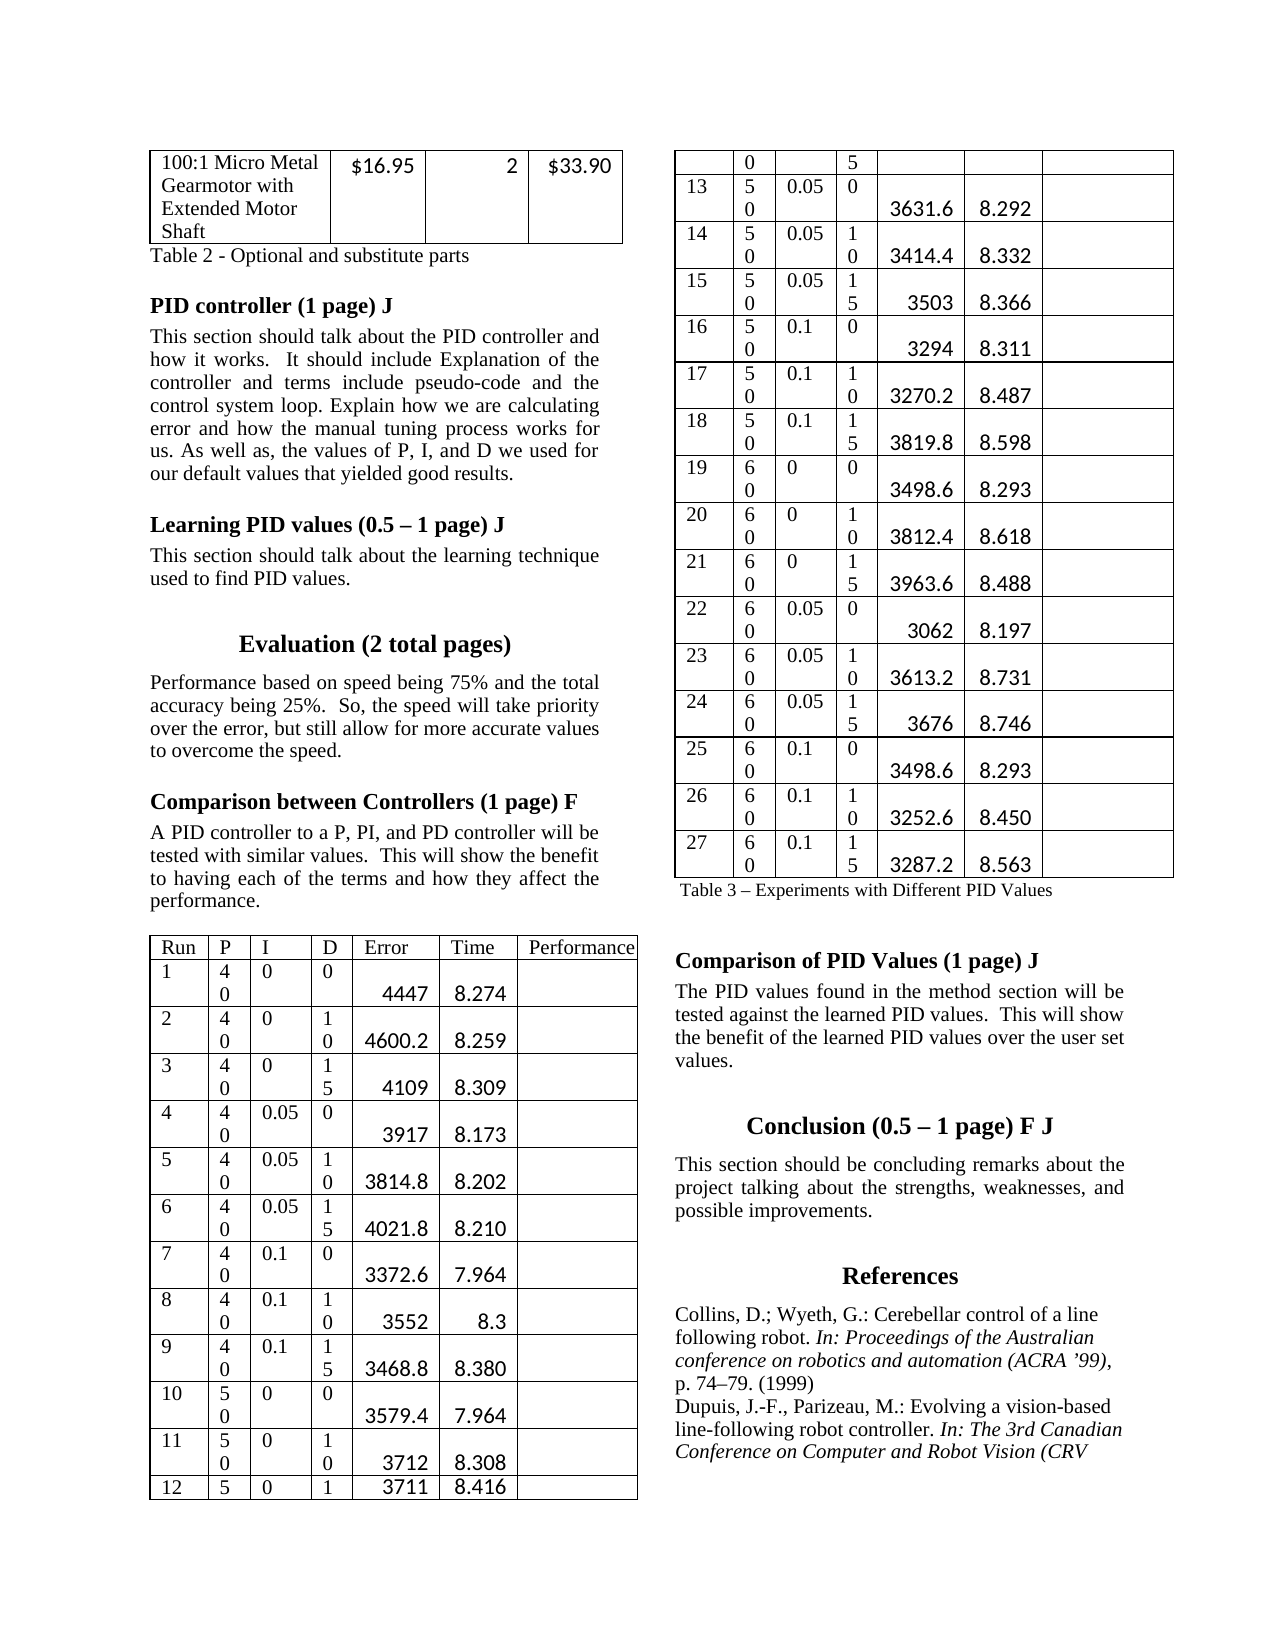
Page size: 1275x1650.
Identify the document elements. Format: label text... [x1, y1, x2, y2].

table_cell 60 [734, 691, 775, 736]
table_cell [518, 1429, 637, 1475]
table_cell 0 [776, 456, 836, 502]
table_cell 3287.2 [878, 831, 964, 877]
table_cell [1043, 316, 1173, 361]
table_cell 3712 [353, 1429, 439, 1475]
table_cell 26 [676, 784, 733, 830]
table_cell 7.964 [440, 1242, 517, 1287]
table_cell 3814.8 [353, 1148, 439, 1194]
table_cell [518, 1476, 637, 1499]
table_cell [518, 1007, 637, 1053]
table_cell [1043, 644, 1173, 689]
table_cell 8.259 [440, 1007, 517, 1053]
table_cell 3 [151, 1054, 208, 1100]
table_cell 4109 [353, 1054, 439, 1100]
table_cell 18 [676, 409, 733, 455]
table_cell 0 [312, 960, 352, 1006]
table_cell 8.293 [965, 738, 1042, 783]
table_cell 4021.8 [353, 1195, 439, 1241]
table_cell [518, 1195, 637, 1241]
table_cell 10 [837, 503, 877, 549]
table_cell 10 [837, 363, 877, 408]
table_cell [776, 151, 836, 174]
table_cell 100:1 Micro Metal Gearmotor with Extended Motor Shaft [151, 151, 330, 243]
table_cell 3631.6 [878, 175, 964, 221]
table_header I [251, 936, 311, 959]
table_cell 40 [209, 960, 250, 1006]
table_cell [1043, 784, 1173, 830]
table_cell 0.1 [776, 409, 836, 455]
table_cell 0.1 [251, 1289, 311, 1334]
table_cell 50 [734, 175, 775, 221]
table_cell 50 [734, 316, 775, 361]
subtitle PID controller (1 page) J [150, 292, 600, 319]
table_cell 0.1 [776, 316, 836, 361]
table_cell [676, 151, 733, 174]
text Table 2 - Optional and substitute parts [150, 244, 600, 267]
table_cell 0.05 [776, 222, 836, 268]
table_cell 25 [676, 738, 733, 783]
table_cell 40 [209, 1007, 250, 1053]
subtitle Learning PID values (0.5 – 1 page) J [150, 510, 600, 537]
table_cell 3552 [353, 1289, 439, 1334]
table_cell 3917 [353, 1101, 439, 1147]
text A PID controller to a P, PI, and PD controller will be tested with similar values. This will show the benefit to having each of the terms and how they affect the performance. [150, 821, 600, 912]
table_cell 19 [676, 456, 733, 502]
table_cell 40 [209, 1054, 250, 1100]
table_cell 8.731 [965, 644, 1042, 689]
table_cell 8.488 [965, 550, 1042, 596]
table_cell 4447 [353, 960, 439, 1006]
table_cell 15 [837, 550, 877, 596]
table_header D [312, 936, 352, 959]
table_cell 8.309 [440, 1054, 517, 1100]
table_cell [1043, 409, 1173, 455]
table_cell [1043, 222, 1173, 268]
table_cell 8.292 [965, 175, 1042, 221]
table_cell 0.05 [776, 597, 836, 643]
table_cell 20 [676, 503, 733, 549]
table_cell 8.487 [965, 363, 1042, 408]
table_cell 23 [676, 644, 733, 689]
table_cell 15 [837, 409, 877, 455]
table_cell 50 [734, 363, 775, 408]
table_cell 0 [312, 1382, 352, 1428]
table_cell 17 [676, 363, 733, 408]
table_cell 60 [734, 550, 775, 596]
table_cell 12 [151, 1476, 208, 1499]
text Dupuis, J.-F., Parizeau, M.: Evolving a vision-based line-following robot controller. In: The 3rd Canadian Conference on Computer and Robot Vision (CRV [675, 1395, 1125, 1463]
subtitle References [675, 1259, 1125, 1291]
table_cell 0 [837, 316, 877, 361]
table_cell [518, 1101, 637, 1147]
table_header P [209, 936, 250, 959]
table_cell [1043, 597, 1173, 643]
table_cell 60 [734, 597, 775, 643]
table_cell 0.1 [776, 363, 836, 408]
table_cell 0 [251, 1007, 311, 1053]
subtitle Evaluation (2 total pages) [150, 627, 600, 658]
text Table 3 – Experiments with Different PID Values [675, 878, 1125, 901]
table_cell 8.308 [440, 1429, 517, 1475]
table_cell 5 [837, 151, 877, 174]
table_cell 0.05 [776, 269, 836, 314]
table_cell 0.05 [251, 1101, 311, 1147]
text Collins, D.; Wyeth, G.: Cerebellar control of a line following robot. In: Proceedings of the Australian conference on robotics and automation (ACRA ’99), p. 74–79. (1999) [675, 1303, 1125, 1395]
table_header Time [440, 936, 517, 959]
table_cell [965, 151, 1042, 174]
table_cell 8.366 [965, 269, 1042, 314]
table_cell [1043, 175, 1173, 221]
subtitle Comparison of PID Values (1 page) J [675, 947, 1125, 974]
table_cell 4600.2 [353, 1007, 439, 1053]
table_cell 0.05 [251, 1195, 311, 1241]
subtitle Conclusion (0.5 – 1 page) F J [675, 1109, 1125, 1141]
table_cell [1043, 269, 1173, 314]
table_cell [518, 1289, 637, 1334]
table_cell 50 [734, 269, 775, 314]
table_cell 15 [312, 1054, 352, 1100]
table_cell 8.563 [965, 831, 1042, 877]
table_cell 50 [209, 1429, 250, 1475]
table_cell 0.1 [251, 1335, 311, 1381]
table_cell 0 [251, 1429, 311, 1475]
table_cell 0.1 [776, 784, 836, 830]
table_cell [1043, 550, 1173, 596]
table_cell [1043, 503, 1173, 549]
table_cell 5 [209, 1476, 250, 1499]
table_cell 8.618 [965, 503, 1042, 549]
text This section should talk about the learning technique used to find PID values. [150, 544, 600, 589]
table_cell 60 [734, 784, 775, 830]
table_cell 3498.6 [878, 738, 964, 783]
table_cell 0.1 [776, 738, 836, 783]
table_cell 40 [209, 1289, 250, 1334]
table_cell 0 [776, 550, 836, 596]
table_cell 0 [734, 151, 775, 174]
table_cell 3819.8 [878, 409, 964, 455]
table_cell 2 [426, 151, 528, 243]
table_cell [1043, 456, 1173, 502]
table_cell 8.416 [440, 1476, 517, 1499]
table_cell 1 [151, 960, 208, 1006]
table_cell [1043, 151, 1173, 174]
table_cell 8.598 [965, 409, 1042, 455]
table_cell 3372.6 [353, 1242, 439, 1287]
table_cell 3963.6 [878, 550, 964, 596]
text This section should talk about the PID controller and how it works. It should include Explanation of the controller and terms include pseudo-code and the control system loop. Explain how we are calculating error and how the manual tuning process works for us. As well as, the values of P, I, and D we used for our default values that yielded good results. [150, 325, 600, 485]
table_cell 3503 [878, 269, 964, 314]
table_cell 0 [837, 597, 877, 643]
table_cell 8.202 [440, 1148, 517, 1194]
table_cell 8 [151, 1289, 208, 1334]
table_cell 50 [734, 222, 775, 268]
table_cell 3294 [878, 316, 964, 361]
table_cell 8.380 [440, 1335, 517, 1381]
table_cell 3270.2 [878, 363, 964, 408]
table_cell [1043, 363, 1173, 408]
table_cell 15 [312, 1335, 352, 1381]
table_cell 3252.6 [878, 784, 964, 830]
table_cell 60 [734, 503, 775, 549]
table_cell [518, 1242, 637, 1287]
table_cell $33.90 [529, 151, 622, 243]
table_cell 0.05 [776, 644, 836, 689]
table_cell 10 [312, 1148, 352, 1194]
table_cell 13 [676, 175, 733, 221]
table_header Performance [518, 936, 637, 959]
table_cell 15 [837, 691, 877, 736]
table_cell [518, 960, 637, 1006]
table_cell 0 [776, 503, 836, 549]
text Performance based on speed being 75% and the total accuracy being 25%. So, the speed will take priority over the error, but still allow for more accurate values to overcome the speed. [150, 671, 600, 762]
table_cell 8.274 [440, 960, 517, 1006]
table_cell 1 [312, 1476, 352, 1499]
table_cell 10 [837, 644, 877, 689]
table_cell 40 [209, 1195, 250, 1241]
table_cell 60 [734, 456, 775, 502]
table_cell 40 [209, 1335, 250, 1381]
table_cell 40 [209, 1242, 250, 1287]
table_cell 8.450 [965, 784, 1042, 830]
table_cell 2 [151, 1007, 208, 1053]
table_header Run [151, 936, 208, 959]
table_cell 60 [734, 644, 775, 689]
table_cell 3468.8 [353, 1335, 439, 1381]
table_cell 15 [837, 269, 877, 314]
table_cell 8.173 [440, 1101, 517, 1147]
table_cell 8.197 [965, 597, 1042, 643]
table_cell [1043, 831, 1173, 877]
table_cell 0.05 [776, 691, 836, 736]
table_cell 0.05 [776, 175, 836, 221]
subtitle Comparison between Controllers (1 page) F [150, 787, 600, 814]
table_cell 10 [312, 1429, 352, 1475]
table_cell 50 [209, 1382, 250, 1428]
table_cell 15 [837, 831, 877, 877]
table_cell 3498.6 [878, 456, 964, 502]
table_cell 8.332 [965, 222, 1042, 268]
table_cell 22 [676, 597, 733, 643]
table_cell 9 [151, 1335, 208, 1381]
table_cell 0 [837, 738, 877, 783]
table_cell 3812.4 [878, 503, 964, 549]
table_cell 40 [209, 1148, 250, 1194]
table_cell [1043, 738, 1173, 783]
table_cell 8.3 [440, 1289, 517, 1334]
table_cell 6 [151, 1195, 208, 1241]
table_cell 3676 [878, 691, 964, 736]
table_cell 7 [151, 1242, 208, 1287]
table_cell 40 [209, 1101, 250, 1147]
table_cell 0 [312, 1242, 352, 1287]
table_cell 4 [151, 1101, 208, 1147]
table_cell 3062 [878, 597, 964, 643]
table_cell 60 [734, 738, 775, 783]
table_cell 0 [251, 1476, 311, 1499]
table_cell 10 [312, 1007, 352, 1053]
table_cell 10 [837, 222, 877, 268]
table_cell 0 [251, 1054, 311, 1100]
table_cell [518, 1335, 637, 1381]
table_cell 0 [251, 960, 311, 1006]
table_cell 0 [837, 175, 877, 221]
text This section should be concluding remarks about the project talking about the strengths, weaknesses, and possible improvements. [675, 1153, 1125, 1222]
table_cell 60 [734, 831, 775, 877]
table_cell 8.210 [440, 1195, 517, 1241]
table_cell 3711 [353, 1476, 439, 1499]
table_cell 3613.2 [878, 644, 964, 689]
table_cell 5 [151, 1148, 208, 1194]
table_cell 24 [676, 691, 733, 736]
table_cell 8.311 [965, 316, 1042, 361]
table_cell 27 [676, 831, 733, 877]
table_cell [1043, 691, 1173, 736]
table_cell [518, 1054, 637, 1100]
table_cell 3414.4 [878, 222, 964, 268]
table_cell $16.95 [331, 151, 425, 243]
table_cell 10 [151, 1382, 208, 1428]
table_header Error [353, 936, 439, 959]
table_cell 0.1 [251, 1242, 311, 1287]
table_cell 3579.4 [353, 1382, 439, 1428]
table_cell 14 [676, 222, 733, 268]
table_cell 50 [734, 409, 775, 455]
table_cell 21 [676, 550, 733, 596]
table_cell 10 [837, 784, 877, 830]
table_cell 0 [251, 1382, 311, 1428]
table_cell [518, 1148, 637, 1194]
text The PID values found in the method section will be tested against the learned PID values. This will show the benefit of the learned PID values over the user set values. [675, 980, 1125, 1072]
table_cell [878, 151, 964, 174]
table_cell 0.1 [776, 831, 836, 877]
table_cell 7.964 [440, 1382, 517, 1428]
table_cell 11 [151, 1429, 208, 1475]
table_cell 0 [837, 456, 877, 502]
table_cell 0 [312, 1101, 352, 1147]
table_cell 10 [312, 1289, 352, 1334]
table_cell 15 [312, 1195, 352, 1241]
table_cell 16 [676, 316, 733, 361]
table_cell 8.746 [965, 691, 1042, 736]
table_cell [518, 1382, 637, 1428]
table_cell 8.293 [965, 456, 1042, 502]
table_cell 0.05 [251, 1148, 311, 1194]
table_cell 15 [676, 269, 733, 314]
